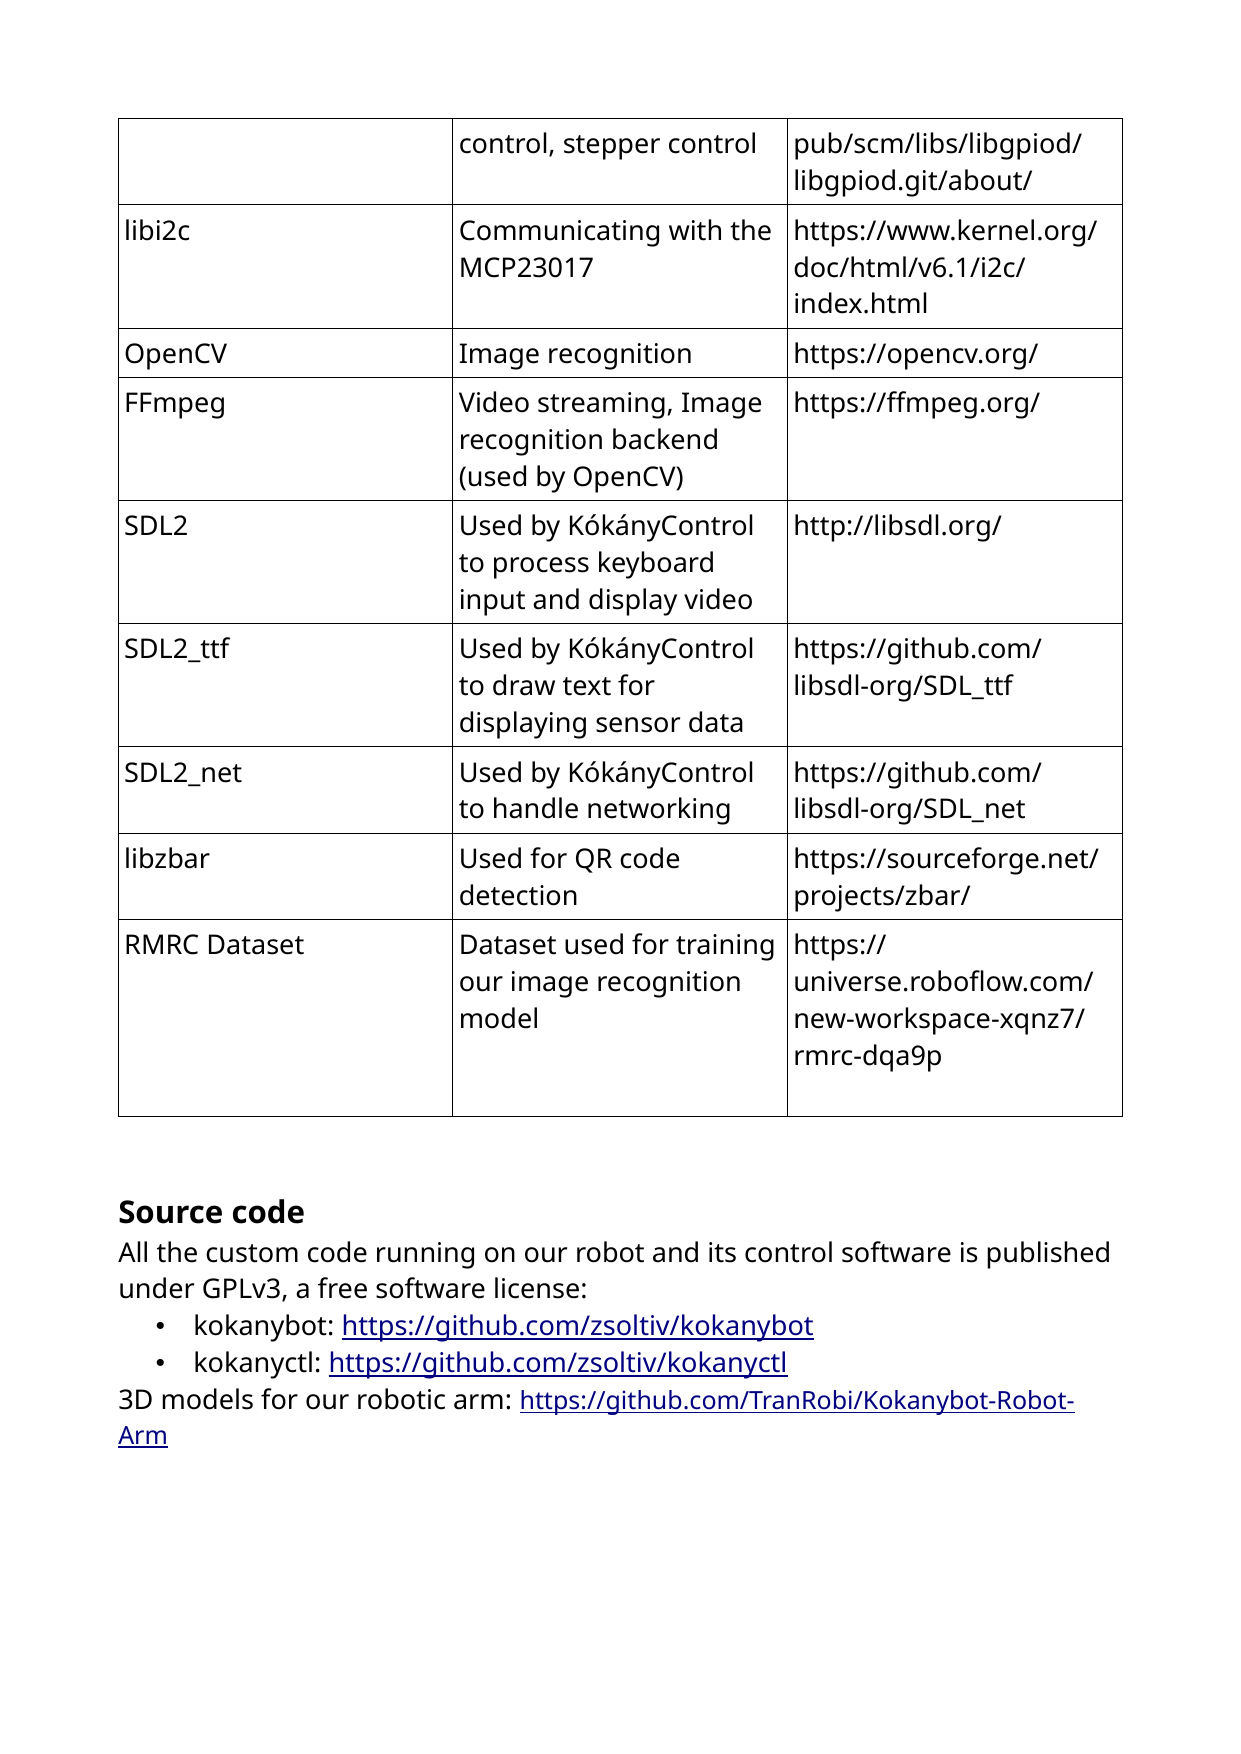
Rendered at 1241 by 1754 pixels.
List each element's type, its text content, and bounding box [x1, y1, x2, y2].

table_cell https://universe.roboflow.com/new-workspace-xqnz7/rmrc-dqa9p [788, 920, 1122, 1116]
table_cell RMRC Dataset [119, 920, 452, 1116]
table_cell SDL2_ttf [119, 624, 452, 746]
table_header [119, 119, 452, 204]
table_cell OpenCV [119, 329, 452, 377]
text 3D models for our robotic arm: https://github.com/TranRobi/Kokanybot-Robot-Arm [118, 1381, 1122, 1451]
table_cell https://www.kernel.org/doc/html/v6.1/i2c/index.html [788, 205, 1122, 327]
table_cell Used by KókányControl to handle networking [453, 747, 787, 832]
table_cell FFmpeg [119, 378, 452, 500]
table_cell Used for QR code detection [453, 834, 787, 919]
table_cell https://opencv.org/ [788, 329, 1122, 377]
table_cell SDL2 [119, 501, 452, 623]
table_cell Dataset used for training our image recognition model [453, 920, 787, 1116]
text All the custom code running on our robot and its control software is published under GPLv3, a free software license: [118, 1233, 1122, 1307]
table_cell https://ffmpeg.org/ [788, 378, 1122, 500]
table_cell https://github.com/libsdl-org/SDL_ttf [788, 624, 1122, 746]
table_cell https://github.com/libsdl-org/SDL_net [788, 747, 1122, 832]
table_cell libi2c [119, 205, 452, 327]
table_header pub/scm/libs/libgpiod/libgpiod.git/about/ [788, 119, 1122, 204]
table_cell Used by KókányControl to process keyboard input and display video [453, 501, 787, 623]
table_cell Image recognition [453, 329, 787, 377]
table_cell Communicating with the MCP23017 [453, 205, 787, 327]
table_cell SDL2_net [119, 747, 452, 832]
text Source code [118, 1190, 1122, 1233]
table_cell libzbar [119, 834, 452, 919]
table_cell http://libsdl.org/ [788, 501, 1122, 623]
table_header control, stepper control [453, 119, 787, 204]
list kokanybot: https://github.com/zsoltiv/kokanybot [156, 1307, 1122, 1344]
list kokanyctl: https://github.com/zsoltiv/kokanyctl [156, 1344, 1122, 1381]
table_cell Used by KókányControl to draw text for displaying sensor data [453, 624, 787, 746]
table_cell Video streaming, Image recognition backend (used by OpenCV) [453, 378, 787, 500]
table_cell https://sourceforge.net/projects/zbar/ [788, 834, 1122, 919]
